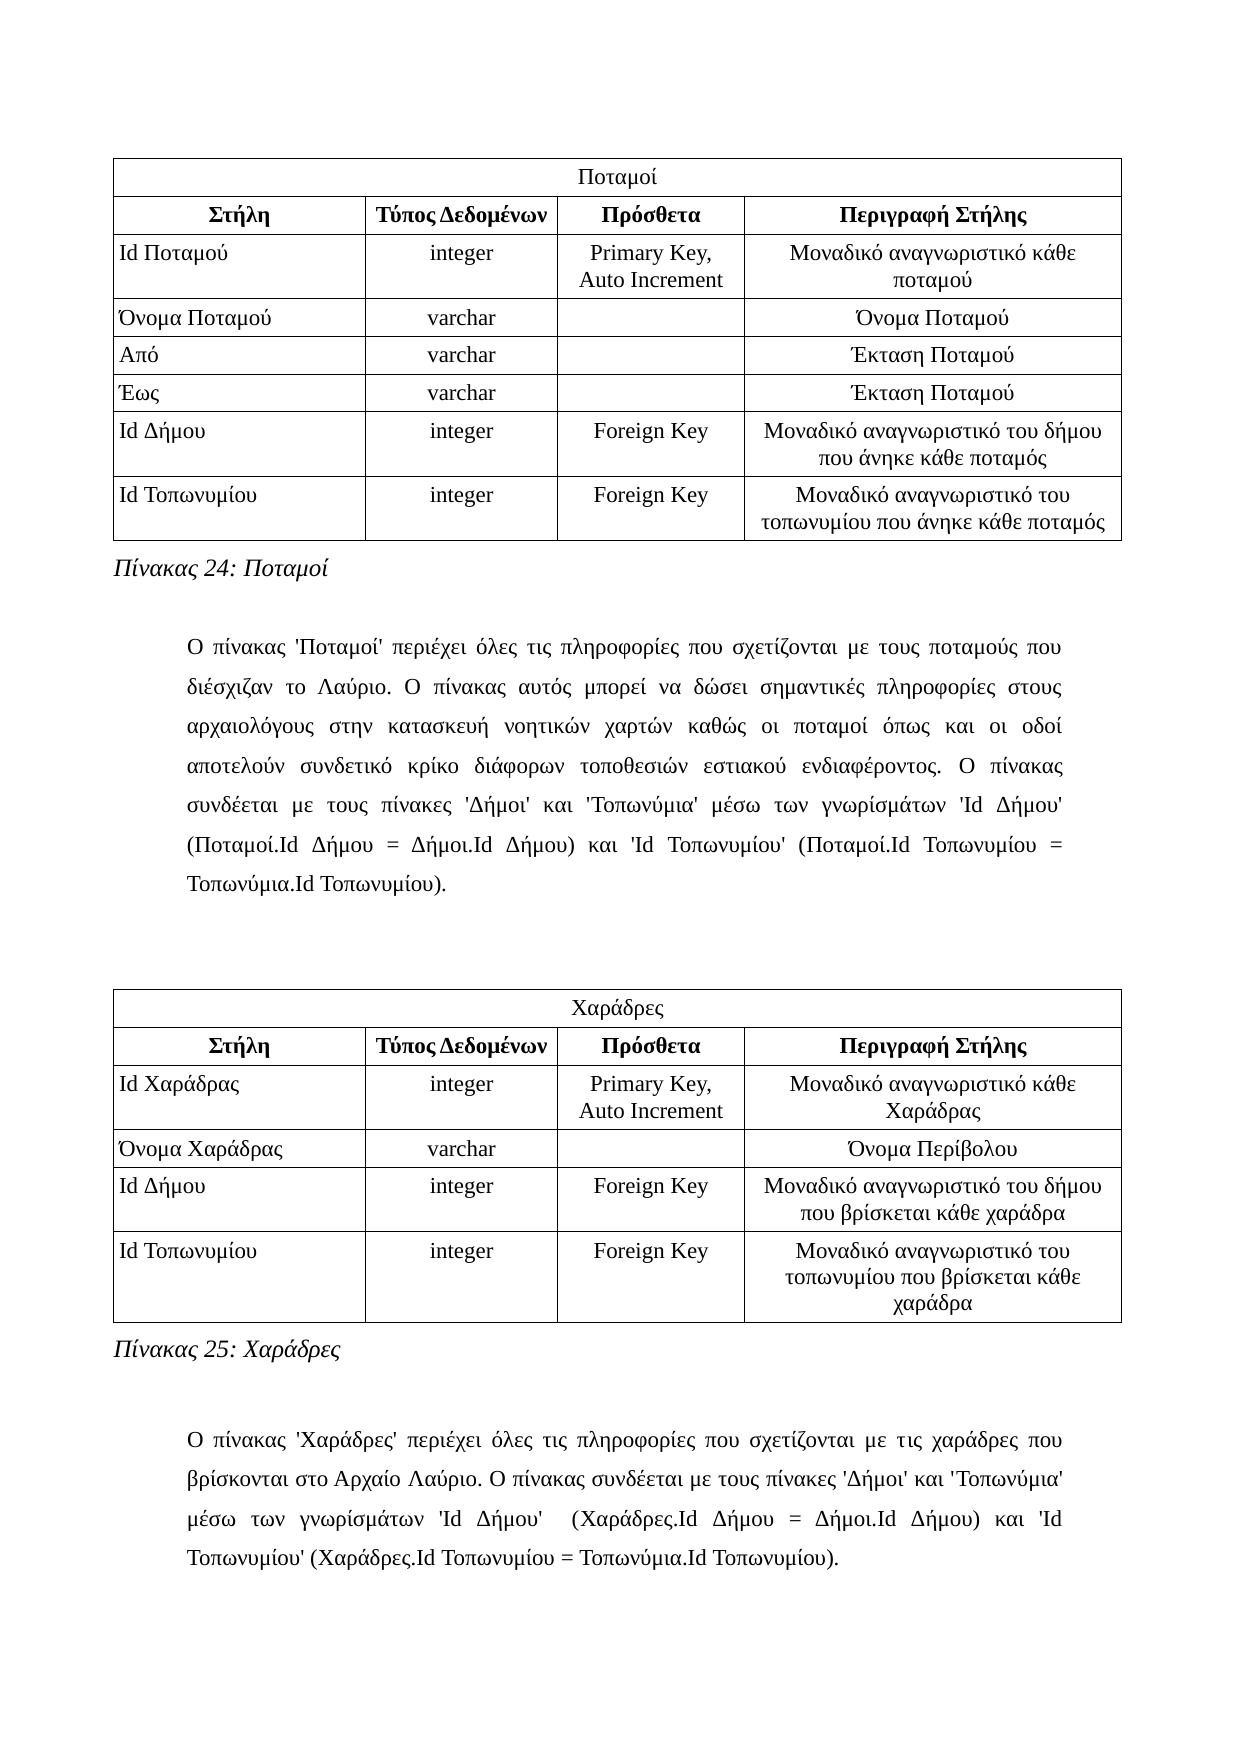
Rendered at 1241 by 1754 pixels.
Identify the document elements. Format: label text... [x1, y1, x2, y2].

table_cell Primary Key, Auto Increment [558, 235, 744, 298]
text Πίνακας 24: Ποταμοί [113, 553, 1122, 581]
table_cell Μοναδικό αναγνωριστικό του δήμου που άνηκε κάθε ποταμός [745, 412, 1121, 476]
table_cell Όνομα Περίβολου [745, 1130, 1121, 1167]
table_cell Foreign Key [558, 412, 744, 476]
table_cell Πρόσθετα [558, 1028, 744, 1064]
table_cell Όνομα Ποταμού [745, 299, 1121, 336]
table_cell [558, 375, 744, 411]
table_cell Στήλη [114, 1028, 365, 1064]
table_cell [558, 1130, 744, 1167]
table_cell [558, 337, 744, 373]
table_cell Id Τοπωνυμίου [114, 477, 365, 540]
text Ο πίνακας 'Ποταμοί' περιέχει όλες τις πληροφορίες που σχετίζονται με τους ποταμούς που διέσχιζαν το Λαύριο. Ο πίνακας αυτός μπορεί να δώσει σημαντικές πληροφορίες στους αρχαιολόγους στην κατασκευή νοητικών χαρτών καθώς οι ποταμοί όπως και οι οδοί αποτελούν συνδετικό κρίκο διάφορων τοποθεσιών εστιακού ενδιαφέροντος. Ο πίνακας συνδέεται με τους πίνακες 'Δήμοι' και 'Τοπωνύμια' μέσω των γνωρίσμάτων 'Id Δήμου' (Ποταμοί.Id Δήμου = Δήμοι.Id Δήμου) και 'Id Τοπωνυμίου' (Ποταμοί.Id Τοπωνυμίου = Τοπωνύμια.Id Τοπωνυμίου). [187, 633, 1063, 897]
table_header Ποταμοί [114, 159, 1121, 196]
table_cell Μοναδικό αναγνωριστικό του τοπωνυμίου που άνηκε κάθε ποταμός [745, 477, 1121, 540]
table_cell Μοναδικό αναγνωριστικό του δήμου που βρίσκεται κάθε χαράδρα [745, 1168, 1121, 1231]
table_cell integer [366, 235, 557, 298]
table_cell Στήλη [114, 197, 365, 233]
table_cell Έως [114, 375, 365, 411]
table_cell Μοναδικό αναγνωριστικό κάθε ποταμού [745, 235, 1121, 298]
table_cell Foreign Key [558, 1232, 744, 1322]
table_cell Foreign Key [558, 477, 744, 540]
table_cell Έκταση Ποταμού [745, 375, 1121, 411]
table_cell integer [366, 1168, 557, 1231]
table_cell Περιγραφή Στήλης [745, 197, 1121, 233]
table_header Χαράδρες [114, 990, 1121, 1027]
table_cell [558, 299, 744, 336]
table_cell varchar [366, 299, 557, 336]
table_cell varchar [366, 337, 557, 373]
table_cell Id Τοπωνυμίου [114, 1232, 365, 1322]
table_cell Foreign Key [558, 1168, 744, 1231]
table_cell integer [366, 412, 557, 476]
table_cell Πρόσθετα [558, 197, 744, 233]
table_cell Από [114, 337, 365, 373]
table_cell Τύπος Δεδομένων [366, 197, 557, 233]
table_cell integer [366, 477, 557, 540]
text Ο πίνακας 'Χαράδρες' περιέχει όλες τις πληροφορίες που σχετίζονται με τις χαράδρες που βρίσκονται στο Αρχαίο Λαύριο. Ο πίνακας συνδέεται με τους πίνακες 'Δήμοι' και 'Τοπωνύμια' μέσω των γνωρίσμάτων 'Id Δήμου' (Χαράδρες.Id Δήμου = Δήμοι.Id Δήμου) και 'Id Τοπωνυμίου' (Χαράδρες.Id Τοπωνυμίου = Τοπωνύμια.Id Τοπωνυμίου). [187, 1426, 1063, 1571]
table_cell Id Ποταμού [114, 235, 365, 298]
text Πίνακας 25: Χαράδρες [113, 1334, 1122, 1363]
table_cell Id Δήμου [114, 1168, 365, 1231]
table_cell integer [366, 1066, 557, 1129]
table_cell Id Δήμου [114, 412, 365, 476]
table_cell Primary Key, Auto Increment [558, 1066, 744, 1129]
table_cell Έκταση Ποταμού [745, 337, 1121, 373]
table_cell Μοναδικό αναγνωριστικό του τοπωνυμίου που βρίσκεται κάθε χαράδρα [745, 1232, 1121, 1322]
table_cell varchar [366, 1130, 557, 1167]
table_cell Όνομα Ποταμού [114, 299, 365, 336]
table_cell Τύπος Δεδομένων [366, 1028, 557, 1064]
table_cell integer [366, 1232, 557, 1322]
table_cell Id Χαράδρας [114, 1066, 365, 1129]
table_cell Όνομα Χαράδρας [114, 1130, 365, 1167]
table_cell Περιγραφή Στήλης [745, 1028, 1121, 1064]
table_cell varchar [366, 375, 557, 411]
table_cell Μοναδικό αναγνωριστικό κάθε Χαράδρας [745, 1066, 1121, 1129]
